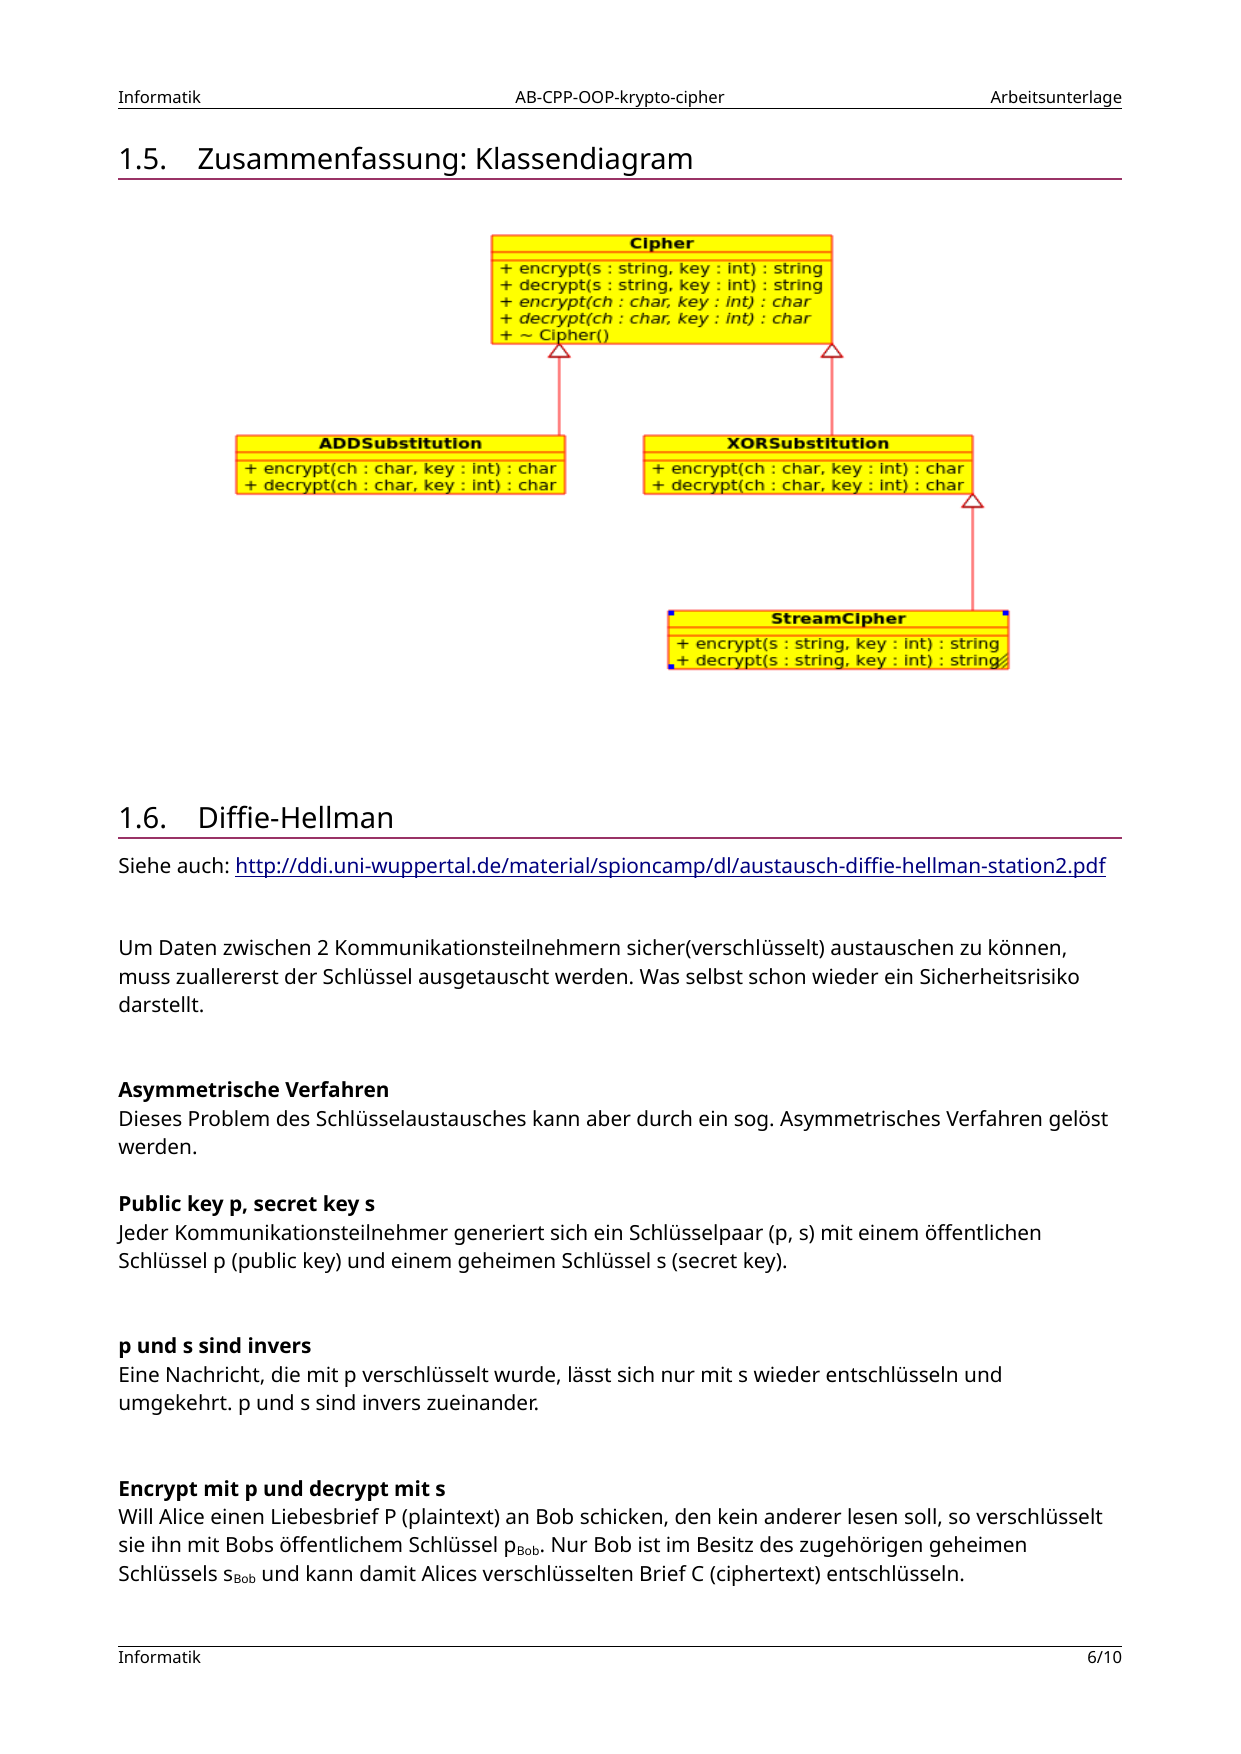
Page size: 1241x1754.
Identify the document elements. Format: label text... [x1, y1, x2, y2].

subtitle Diffie-Hellman [118, 797, 1122, 837]
picture [205, 220, 1035, 687]
text Public key p, secret key s [118, 1189, 1122, 1218]
text Jeder Kommunikationsteilnehmer generiert sich ein Schlüsselpaar (p, s) mit einem öffentlichen [118, 1218, 1122, 1246]
text Um Daten zwischen 2 Kommunikationsteilnehmern sicher(verschlüsselt) austauschen zu können, muss zuallererst der Schlüssel ausgetauscht werden. Was selbst schon wieder ein Sicherheitsrisiko darstellt. [118, 933, 1122, 1019]
text Will Alice einen Liebesbrief P (plaintext) an Bob schicken, den kein anderer lesen soll, so verschlüsselt sie ihn mit Bobs öffentlichem Schlüssel pBob. Nur Bob ist im Besitz des zugehörigen geheimen Schlüssels sBob und kann damit Alices verschlüsselten Brief C (ciphertext) entschlüsseln. [118, 1502, 1122, 1587]
text Schlüssel p (public key) und einem geheimen Schlüssel s (secret key). [118, 1246, 1122, 1275]
text Encrypt mit p und decrypt mit s [118, 1474, 1122, 1502]
text Siehe auch: http://ddi.uni-wuppertal.de/material/spioncamp/dl/austausch-diffie-hellman-station2.pdf [118, 852, 1122, 880]
text umgekehrt. p und s sind invers zueinander. [118, 1388, 1122, 1417]
text Dieses Problem des Schlüsselaustausches kann aber durch ein sog. Asymmetrisches Verfahren gelöst werden. [118, 1104, 1122, 1161]
text Asymmetrische Verfahren [118, 1076, 1122, 1104]
text Eine Nachricht, die mit p verschlüsselt wurde, lässt sich nur mit s wieder entschlüsseln und [118, 1360, 1122, 1388]
text p und s sind invers [118, 1332, 1122, 1360]
subtitle Zusammenfassung: Klassendiagram [118, 138, 1122, 178]
